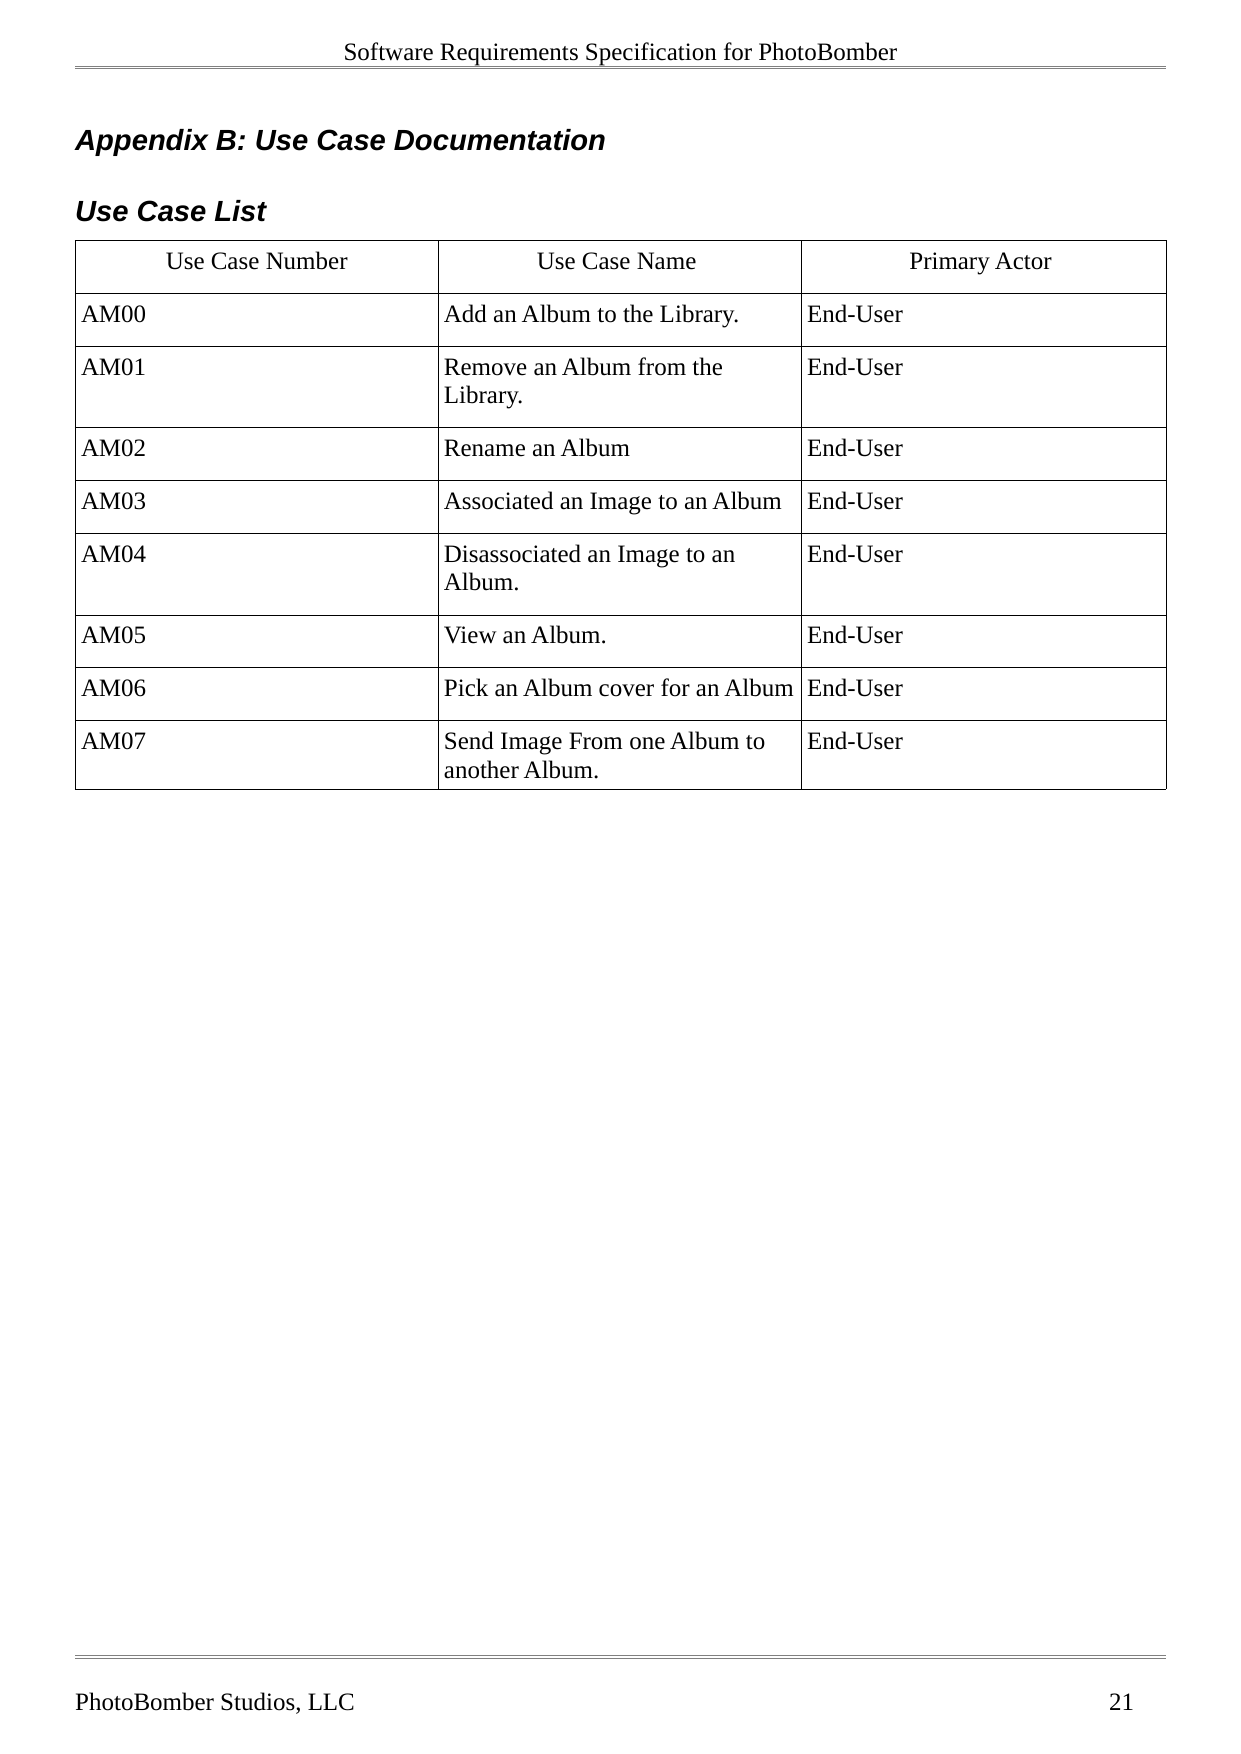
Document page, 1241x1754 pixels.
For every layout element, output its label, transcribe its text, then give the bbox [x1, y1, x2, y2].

table_cell End-User [802, 534, 1166, 614]
table_cell Add an Album to the Library. [439, 294, 801, 346]
table_cell Send Image From one Album to another Album. [439, 721, 801, 789]
subtitle Appendix B: Use Case Documentation [75, 123, 1166, 157]
subtitle Use Case List [75, 194, 1166, 228]
table_cell AM06 [76, 668, 438, 720]
table_cell View an Album. [439, 616, 801, 667]
table_cell AM07 [76, 721, 438, 789]
table_cell Remove an Album from the Library. [439, 347, 801, 427]
table_cell AM03 [76, 481, 438, 533]
table_cell AM04 [76, 534, 438, 614]
table_cell End-User [802, 347, 1166, 427]
table_cell Disassociated an Image to an Album. [439, 534, 801, 614]
table_cell AM01 [76, 347, 438, 427]
table_header Use Case Name [439, 241, 801, 293]
table_cell End-User [802, 428, 1166, 480]
table_cell AM00 [76, 294, 438, 346]
table_cell End-User [802, 294, 1166, 346]
table_cell End-User [802, 721, 1166, 789]
table_cell End-User [802, 616, 1166, 667]
table_cell End-User [802, 668, 1166, 720]
table_cell End-User [802, 481, 1166, 533]
table_header Primary Actor [802, 241, 1166, 293]
table_cell Rename an Album [439, 428, 801, 480]
table_cell Pick an Album cover for an Album [439, 668, 801, 720]
table_cell AM05 [76, 616, 438, 667]
table_header Use Case Number [76, 241, 438, 293]
table_cell AM02 [76, 428, 438, 480]
table_cell Associated an Image to an Album [439, 481, 801, 533]
